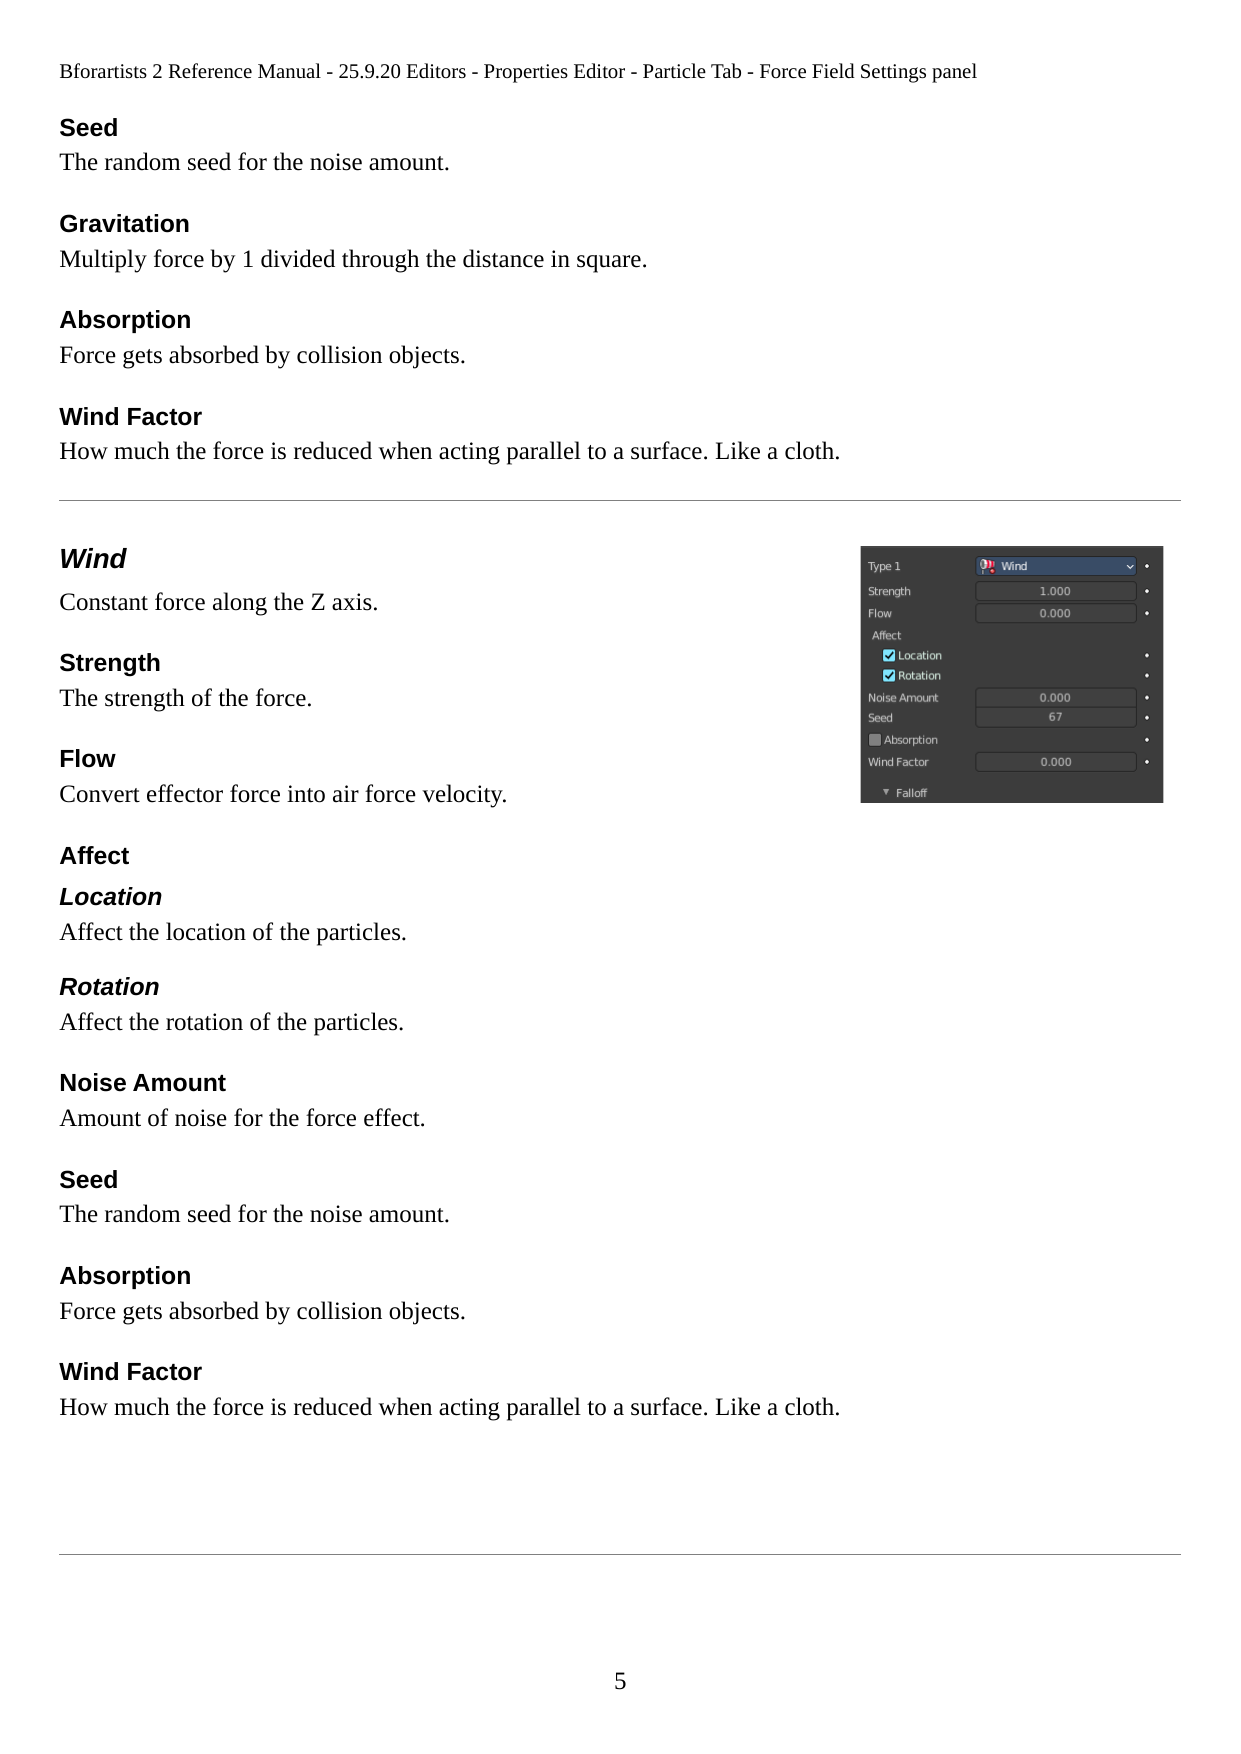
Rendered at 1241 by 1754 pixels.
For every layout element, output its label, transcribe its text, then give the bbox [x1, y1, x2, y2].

text Force gets absorbed by collision objects. [59, 340, 1181, 369]
subtitle Absorption [59, 1261, 1181, 1289]
subtitle Gravitation [59, 209, 1181, 237]
subtitle Affect [59, 841, 1181, 869]
text Affect the location of the particles. [59, 917, 1181, 945]
subtitle Wind Factor [59, 1357, 1181, 1386]
picture [860, 546, 1164, 803]
subtitle [1164, 744, 1181, 773]
text How much the force is reduced when acting parallel to a surface. Like a cloth. [59, 1392, 1181, 1421]
text Convert effector force into air force velocity. [59, 779, 1181, 808]
subtitle Location [59, 882, 1181, 910]
subtitle Wind Factor [59, 402, 1181, 430]
text How much the force is reduced when acting parallel to a surface. Like a cloth. [59, 436, 1181, 465]
subtitle Seed [59, 113, 1181, 141]
subtitle [1164, 648, 1181, 677]
text Multiply force by 1 divided through the distance in square. [59, 244, 1181, 272]
text Force gets absorbed by collision objects. [59, 1296, 1181, 1324]
subtitle Seed [59, 1165, 1181, 1193]
subtitle Wind [59, 542, 1181, 574]
subtitle Strength [59, 648, 860, 677]
text The random seed for the noise amount. [59, 147, 1181, 176]
text The strength of the force. [59, 683, 860, 712]
subtitle Absorption [59, 305, 1181, 334]
subtitle Flow [59, 744, 860, 773]
text Amount of noise for the force effect. [59, 1103, 1181, 1132]
text Affect the rotation of the particles. [59, 1007, 1181, 1036]
text Constant force along the Z axis. [59, 587, 860, 615]
text The random seed for the noise amount. [59, 1199, 1181, 1228]
subtitle Noise Amount [59, 1068, 1181, 1097]
subtitle Rotation [59, 972, 1181, 1001]
